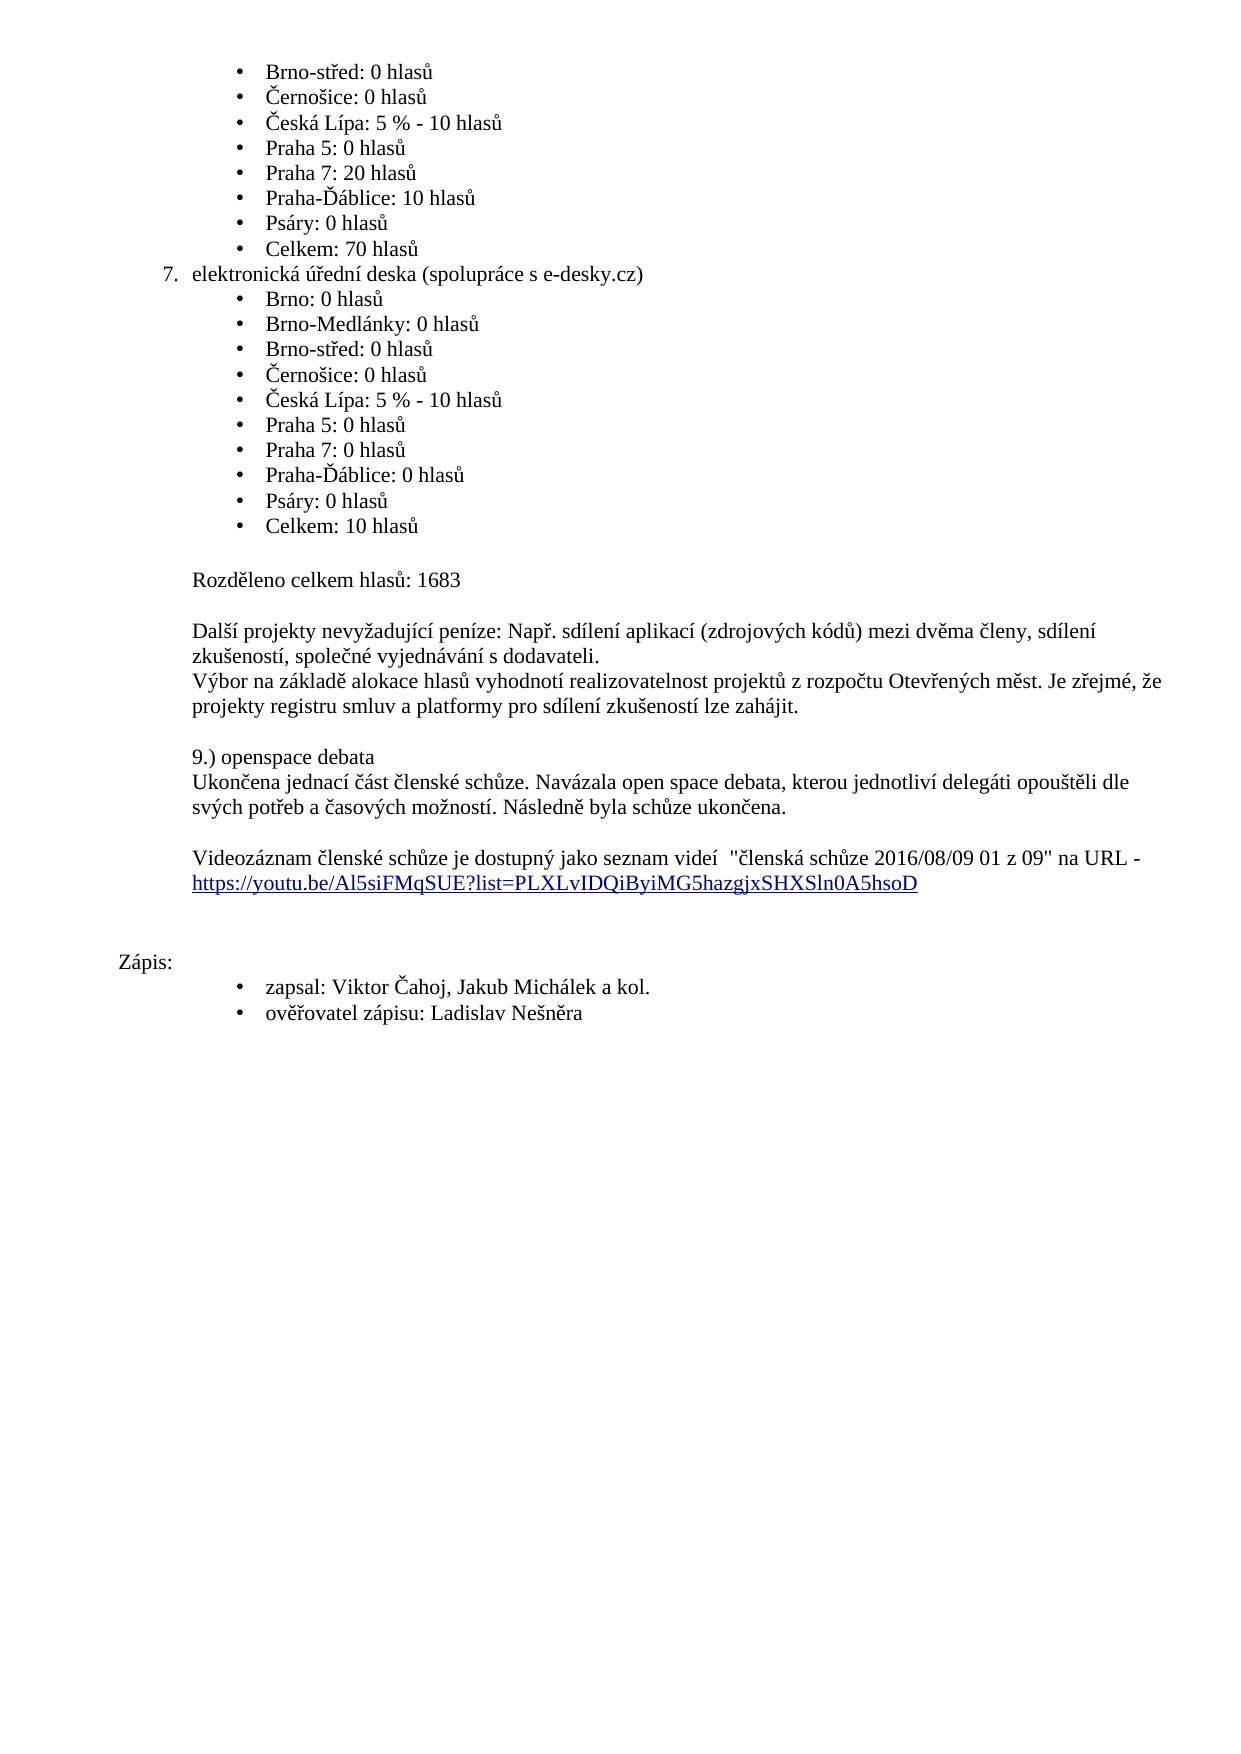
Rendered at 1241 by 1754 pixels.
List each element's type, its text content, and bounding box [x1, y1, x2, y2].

list Psáry: 0 hlasů [236, 210, 1181, 236]
list elektronická úřední deska (spolupráce s e-desky.cz) [162, 261, 1181, 286]
list Celkem: 10 hlasů [236, 513, 1181, 538]
list Praha 7: 0 hlasů [236, 437, 1181, 462]
list Brno-střed: 0 hlasů [236, 336, 1181, 362]
list Černošice: 0 hlasů [236, 84, 1181, 109]
list Rozděleno celkem hlasů: 1683 Další projekty nevyžadující peníze: Např. sdílení aplikací (zdrojových kódů) mezi dvěma členy, sdílení zkušeností, společné vyjednávání s dodavateli. Výbor na základě alokace hlasů vyhodnotí realizovatelnost projektů z rozpočtu Otevřených měst. Je zřejmé, že projekty registru smluv a platformy pro sdílení zkušeností lze zahájit. 9.) openspace debata Ukončena jednací část členské schůze. Navázala open space debata, kterou jednotliví delegáti opouštěli dle svých potřeb a časových možností. Následně byla schůze ukončena. Videozáznam členské schůze je dostupný jako seznam videí "členská schůze 2016/08/09 01 z 09" na URL - https://youtu.be/Al5siFMqSUE?list=PLXLvIDQiByiMG5hazgjxSHXSln0A5hsoD [162, 567, 1181, 924]
list Brno-střed: 0 hlasů [236, 59, 1181, 84]
list Praha-Ďáblice: 10 hlasů [236, 185, 1181, 210]
list ověřovatel zápisu: Ladislav Nešněra [236, 999, 1181, 1025]
list Brno-Medlánky: 0 hlasů [236, 311, 1181, 336]
list Praha 7: 20 hlasů [236, 160, 1181, 185]
list Praha 5: 0 hlasů [236, 135, 1181, 160]
text Zápis: [118, 924, 1181, 974]
list Celkem: 70 hlasů [236, 236, 1181, 261]
list Praha 5: 0 hlasů [236, 412, 1181, 437]
list Česká Lípa: 5 % - 10 hlasů [236, 109, 1181, 135]
list Praha-Ďáblice: 0 hlasů [236, 462, 1181, 488]
list Černošice: 0 hlasů [236, 362, 1181, 387]
list zapsal: Viktor Čahoj, Jakub Michálek a kol. [236, 974, 1181, 999]
list Brno: 0 hlasů [236, 286, 1181, 311]
list Psáry: 0 hlasů [236, 488, 1181, 513]
list Česká Lípa: 5 % - 10 hlasů [236, 387, 1181, 412]
